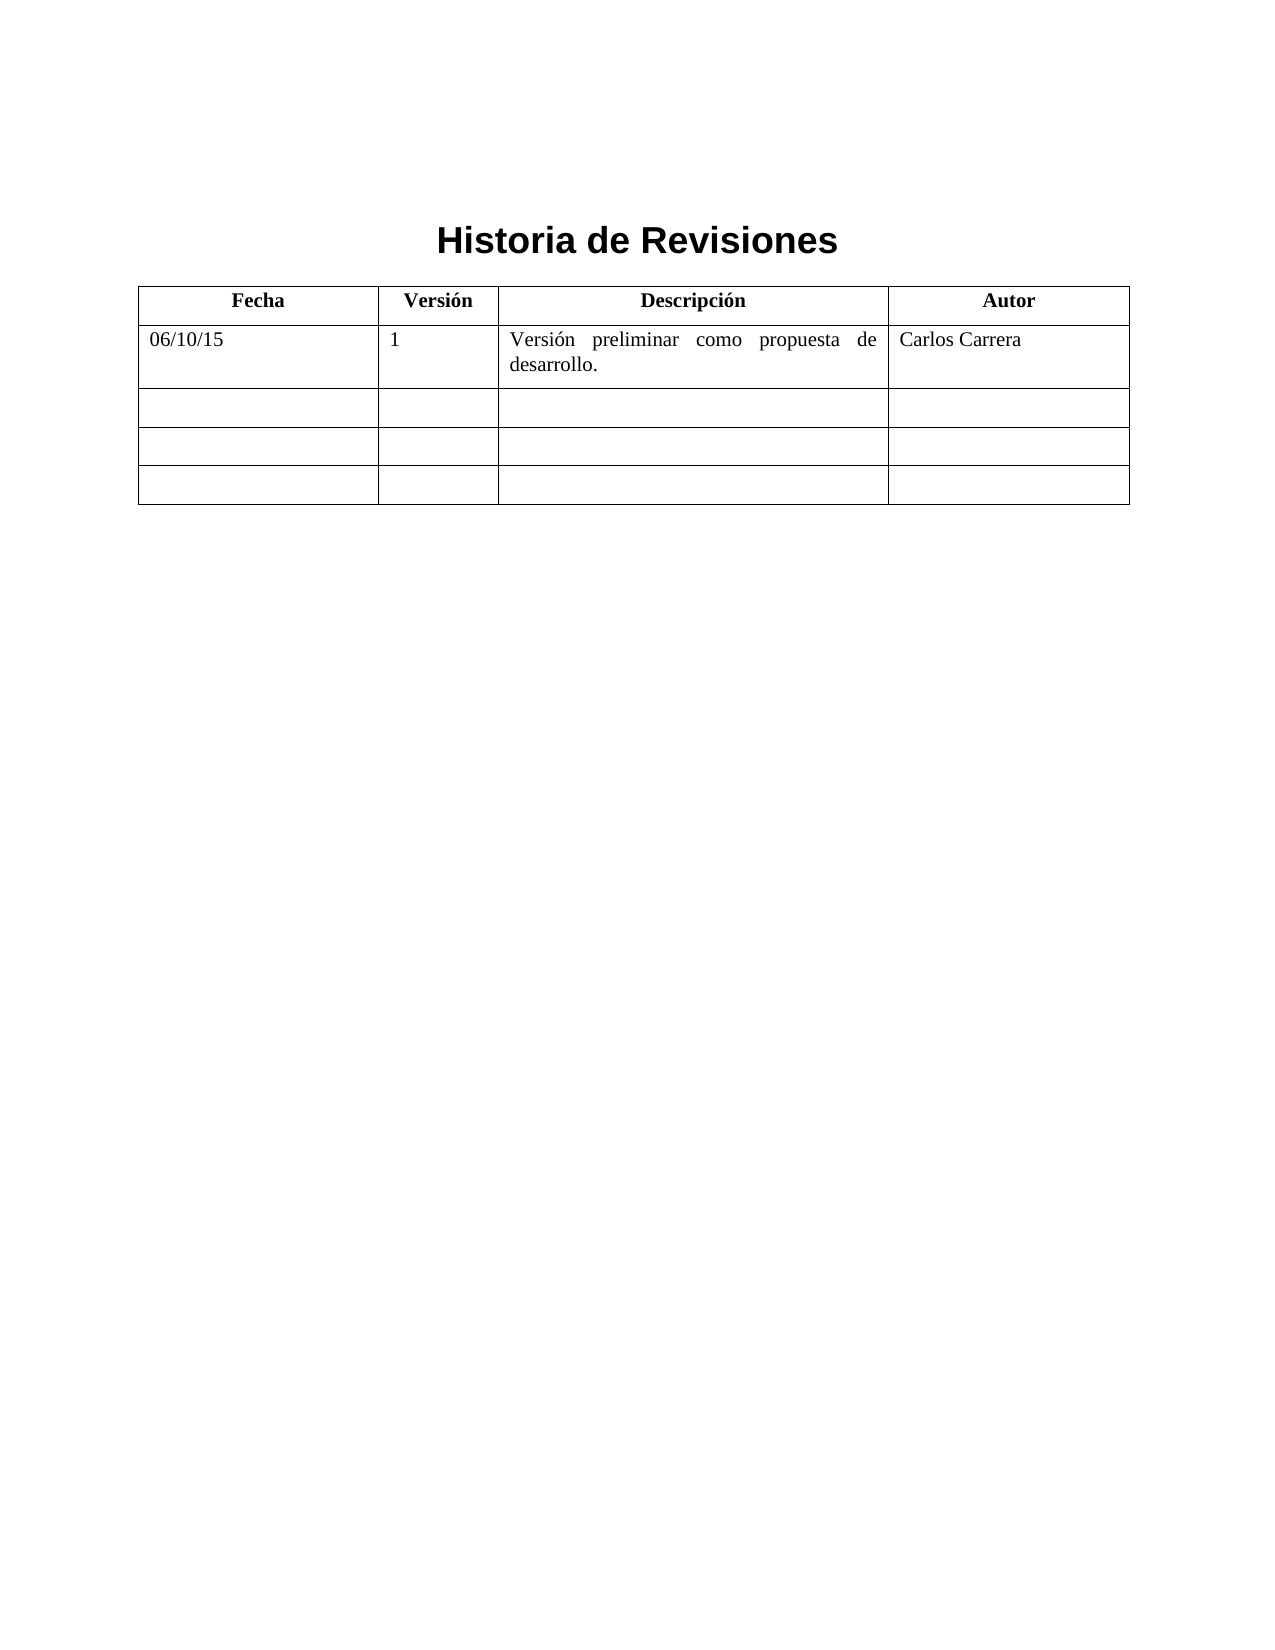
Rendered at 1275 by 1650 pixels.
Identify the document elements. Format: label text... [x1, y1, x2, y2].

table_header Autor [889, 287, 1129, 325]
table_cell 10/06/15 [139, 326, 378, 388]
table_cell Carlos Carrera [889, 326, 1129, 388]
table_cell [379, 428, 498, 465]
table_cell [139, 389, 378, 427]
table_header Fecha [139, 287, 378, 325]
title Historia de Revisiones [150, 218, 1125, 261]
table_cell [499, 466, 888, 504]
table_cell [379, 389, 498, 427]
table_cell [889, 428, 1129, 465]
table_cell [889, 466, 1129, 504]
table_cell 1 [379, 326, 498, 388]
table_header Descripción [499, 287, 888, 325]
table_cell [499, 389, 888, 427]
table_cell [139, 428, 378, 465]
table_cell [139, 466, 378, 504]
table_cell [499, 428, 888, 465]
table_cell [889, 389, 1129, 427]
table_cell Versión preliminar como propuesta de desarrollo. [499, 326, 888, 388]
table_header Versión [379, 287, 498, 325]
table_cell [379, 466, 498, 504]
